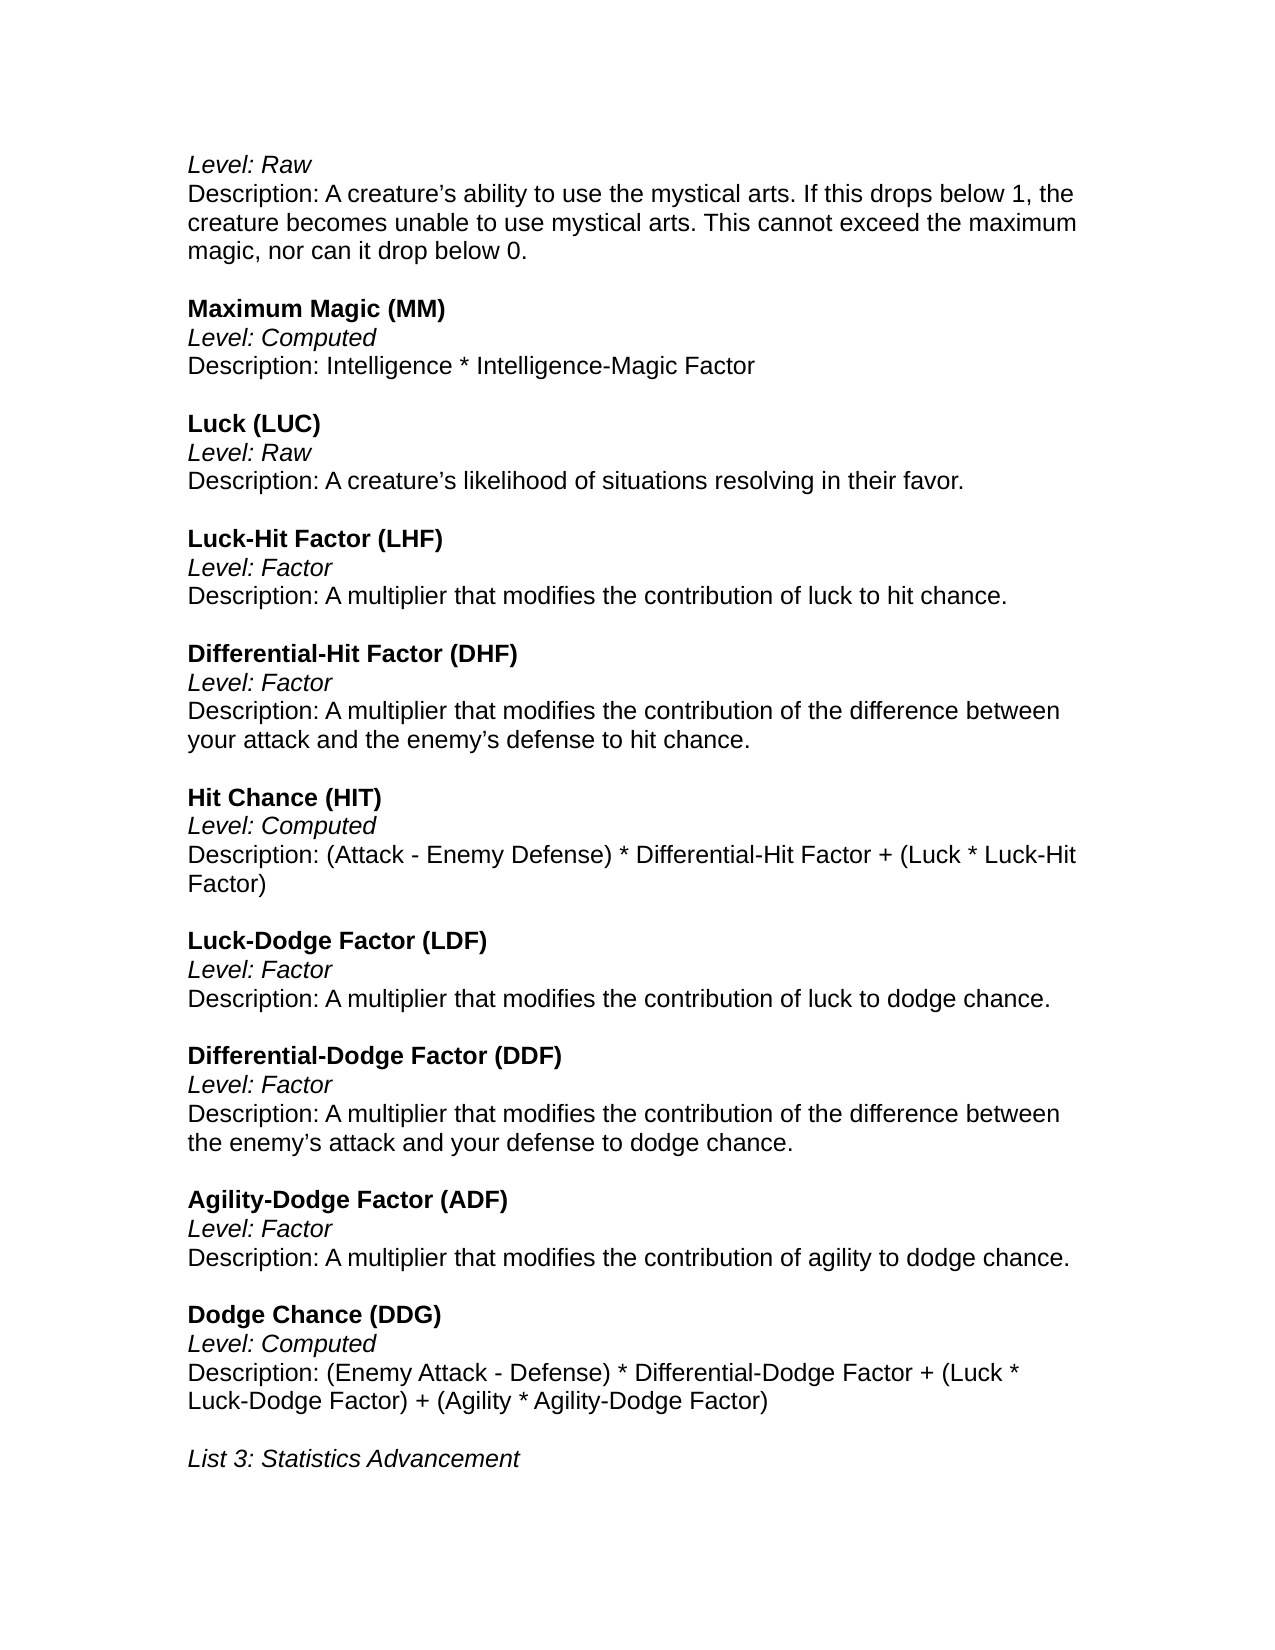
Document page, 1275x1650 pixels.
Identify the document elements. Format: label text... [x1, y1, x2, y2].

text Hit Chance (HIT) [187, 782, 1087, 811]
text Description: A creature’s ability to use the mystical arts. If this drops below 1, the creature becomes unable to use mystical arts. This cannot exceed the maximum magic, nor can it drop below 0. [187, 179, 1087, 265]
text Agility-Dodge Factor (ADF) [187, 1185, 1087, 1214]
text Description: A multiplier that modifies the contribution of agility to dodge chance. [187, 1242, 1087, 1271]
text Description: A multiplier that modifies the contribution of the difference between your attack and the enemy’s defense to hit chance. [187, 696, 1087, 754]
text Dodge Chance (DDG) [187, 1300, 1087, 1329]
text Description: (Attack - Enemy Defense) * Differential-Hit Factor + (Luck * Luck-Hit Factor) [187, 840, 1087, 897]
text Level: Computed [187, 322, 1087, 351]
text Differential-Dodge Factor (DDF) [187, 1041, 1087, 1070]
text Luck-Hit Factor (LHF) [187, 524, 1087, 552]
text Description: (Enemy Attack - Defense) * Differential-Dodge Factor + (Luck * Luck-Dodge Factor) + (Agility * Agility-Dodge Factor) [187, 1357, 1087, 1415]
text List 3: Statistics Advancement [187, 1444, 1087, 1472]
text Level: Factor [187, 1070, 1087, 1099]
text Level: Factor [187, 552, 1087, 581]
text Level: Raw [187, 437, 1087, 466]
text Description: A multiplier that modifies the contribution of luck to hit chance. [187, 581, 1087, 610]
text Description: A creature’s likelihood of situations resolving in their favor. [187, 466, 1087, 495]
text Maximum Magic (MM) [187, 294, 1087, 322]
text Description: Intelligence * Intelligence-Magic Factor [187, 351, 1087, 380]
text Level: Computed [187, 1329, 1087, 1357]
text Level: Factor [187, 1214, 1087, 1242]
text Differential-Hit Factor (DHF) [187, 639, 1087, 667]
text Description: A multiplier that modifies the contribution of luck to dodge chance. [187, 984, 1087, 1012]
text Luck-Dodge Factor (LDF) [187, 926, 1087, 955]
text Level: Factor [187, 955, 1087, 984]
text Luck (LUC) [187, 409, 1087, 437]
text Level: Raw [187, 150, 1087, 179]
text Level: Computed [187, 811, 1087, 840]
text Level: Factor [187, 667, 1087, 696]
text Description: A multiplier that modifies the contribution of the difference between the enemy’s attack and your defense to dodge chance. [187, 1099, 1087, 1156]
